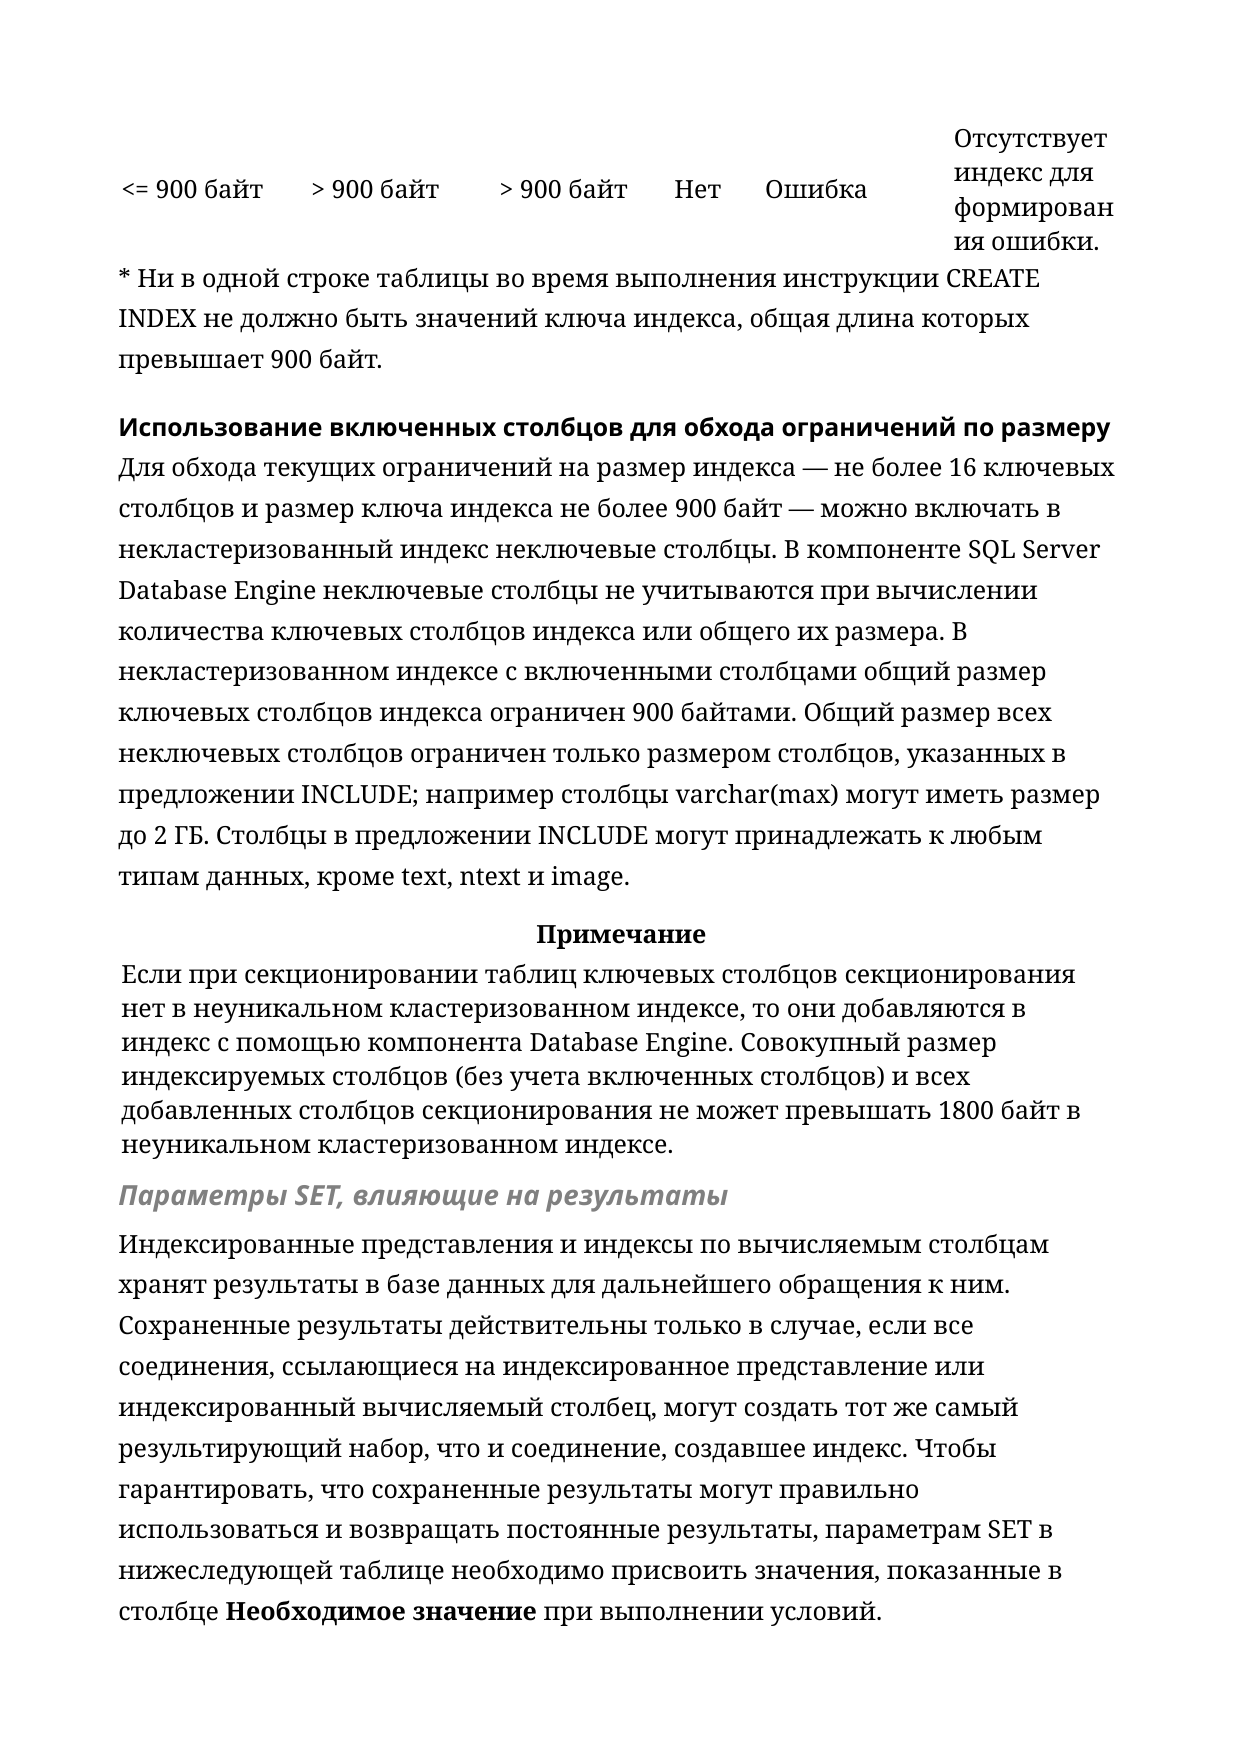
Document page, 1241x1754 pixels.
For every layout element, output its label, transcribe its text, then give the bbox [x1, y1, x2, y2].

text Для обхода текущих ограничений на размер индекса — не более 16 ключевых столбцов и размер ключа индекса не более 900 байт — можно включать в некластеризованный индекс неключевые столбцы. В компоненте SQL Server Database Engine неключевые столбцы не учитываются при вычислении количества ключевых столбцов индекса или общего их размера. В некластеризованном индексе с включенными столбцами общий размер ключевых столбцов индекса ограничен 900 байтами. Общий размер всех неключевых столбцов ограничен только размером столбцов, указанных в предложении INCLUDE; например столбцы varchar(max) могут иметь размер до 2 ГБ. Столбцы в предложении INCLUDE могут принадлежать к любым типам данных, кроме text, ntext и image. [118, 450, 1122, 892]
subtitle Использование включенных столбцов для обхода ограничений по размеру [118, 410, 1122, 443]
table_cell <= 900 байт [118, 118, 308, 260]
table_cell > 900 байт [496, 118, 671, 260]
text * Ни в одной строке таблицы во время выполнения инструкции CREATE INDEX не должно быть значений ключа индекса, общая длина которых превышает 900 байт. [118, 260, 1122, 376]
subtitle Параметры SET, влияющие на результаты [118, 1176, 1122, 1214]
table_cell Отсутствует индекс для формирования ошибки. [951, 118, 1122, 260]
table_cell Ошибка [762, 118, 951, 260]
table_cell Если при секционировании таблиц ключевых столбцов секционирования нет в неуникальном кластеризованном индексе, то они добавляются в индекс с помощью компонента Database Engine. Совокупный размер индексируемых столбцов (без учета включенных столбцов) и всех добавленных столбцов секционирования не может превышать 1800 байт в неуникальном кластеризованном индексе. [118, 954, 1122, 1164]
table_header Примечание [118, 914, 1122, 953]
table_cell Нет [671, 118, 762, 260]
text Индексированные представления и индексы по вычисляемым столбцам хранят результаты в базе данных для дальнейшего обращения к ним. Сохраненные результаты действительны только в случае, если все соединения, ссылающиеся на индексированное представление или индексированный вычисляемый столбец, могут создать тот же самый результирующий набор, что и соединение, создавшее индекс. Чтобы гарантировать, что сохраненные результаты могут правильно использоваться и возвращать постоянные результаты, параметрам SET в нижеследующей таблице необходимо присвоить значения, показанные в столбце Необходимое значение при выполнении условий. [118, 1226, 1122, 1628]
table_cell > 900 байт [308, 118, 496, 260]
